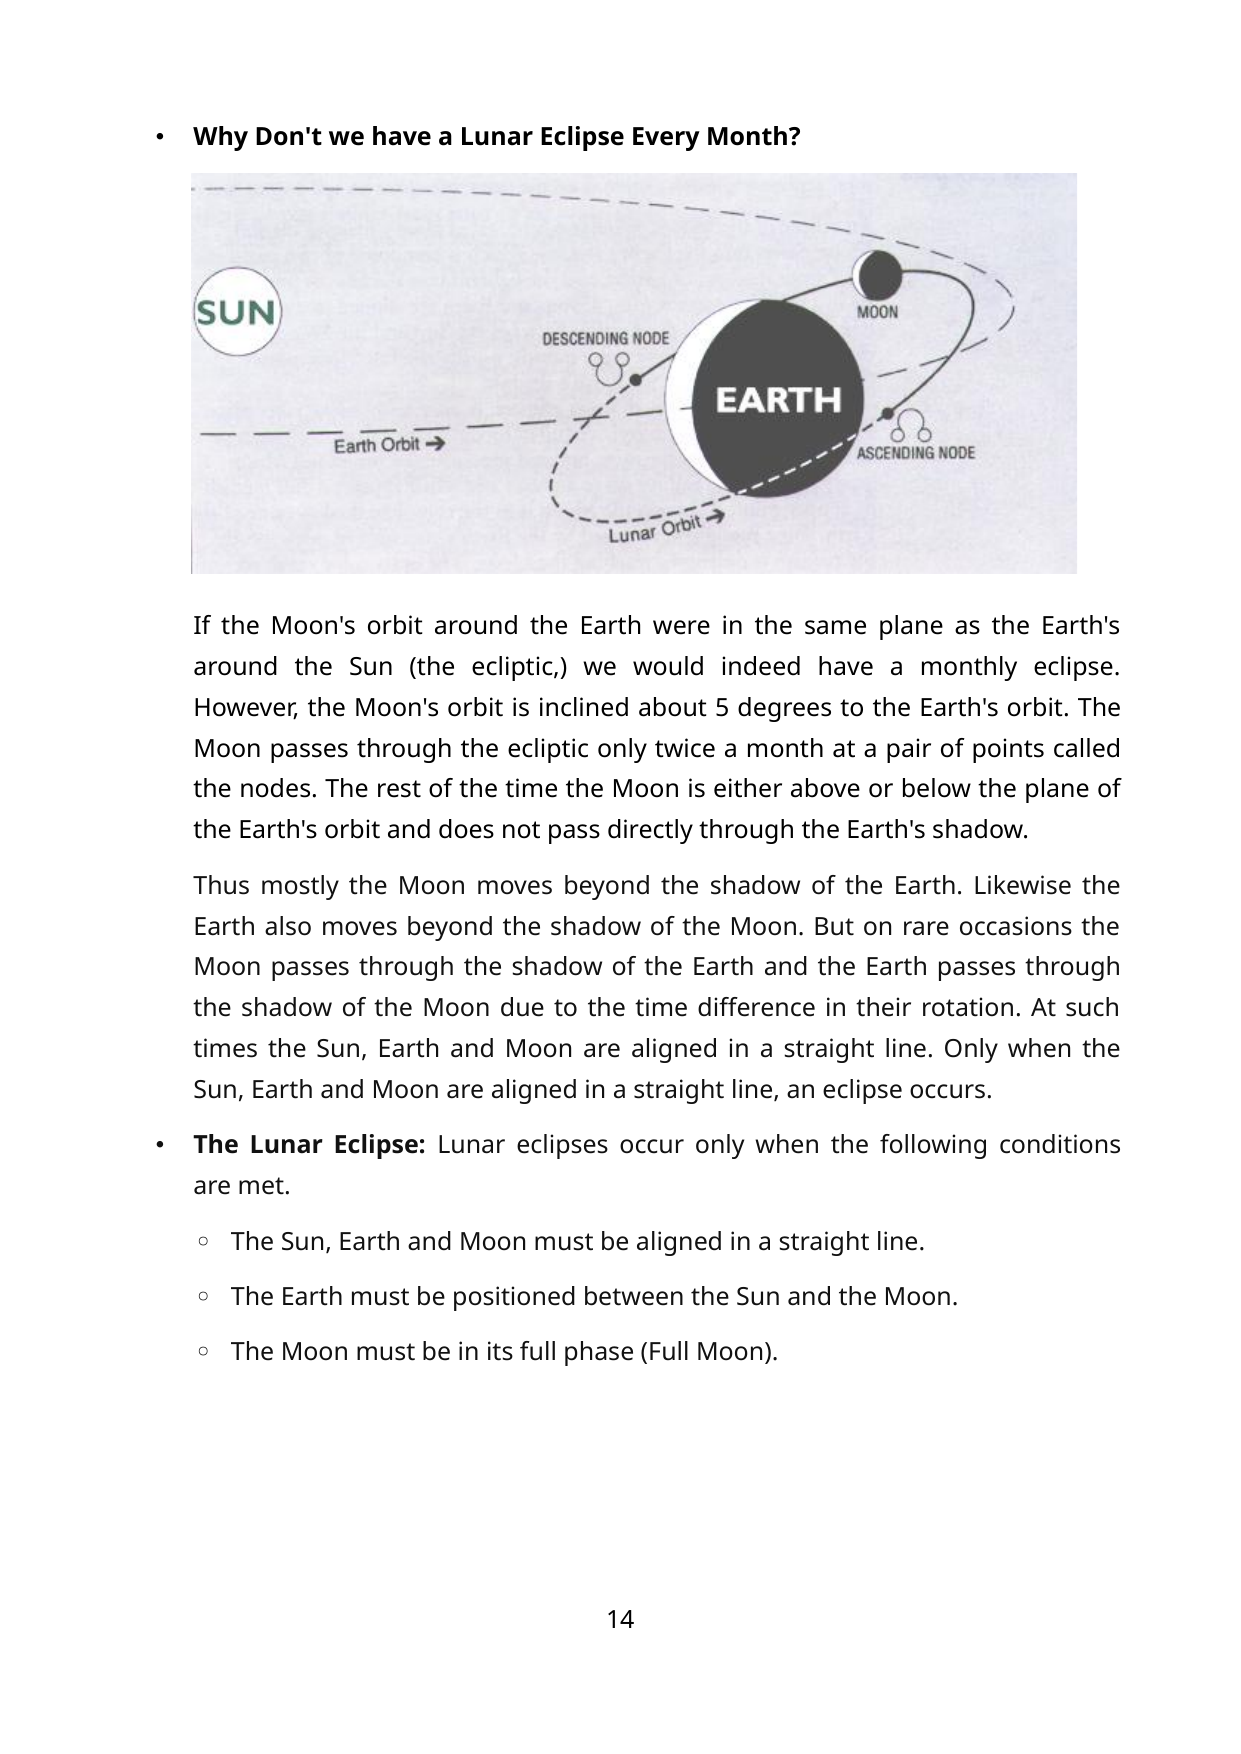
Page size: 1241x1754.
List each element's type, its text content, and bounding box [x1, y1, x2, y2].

list The Sun, Earth and Moon must be aligned in a straight line. [193, 1223, 1122, 1257]
picture [191, 173, 1078, 574]
list If the Moon's orbit around the Earth were in the same plane as the Earth's around the Sun (the ecliptic,) we would indeed have a monthly eclipse. However, the Moon's orbit is inclined about 5 degrees to the Earth's orbit. The Moon passes through the ecliptic only twice a month at a pair of points called the nodes. The rest of the time the Moon is either above or below the plane of the Earth's orbit and does not pass directly through the Earth's shadow. [156, 608, 1122, 846]
list Thus mostly the Moon moves beyond the shadow of the Earth. Likewise the Earth also moves beyond the shadow of the Moon. But on rare occasions the Moon passes through the shadow of the Earth and the Earth passes through the shadow of the Moon due to the time difference in their rotation. At such times the Sun, Earth and Moon are aligned in a straight line. Only when the Sun, Earth and Moon are aligned in a straight line, an eclipse occurs. [156, 867, 1122, 1106]
list The Moon must be in its full phase (Full Moon). [193, 1334, 1122, 1368]
list Why Don't we have a Lunar Eclipse Every Month? [156, 118, 1122, 152]
list The Lunar Eclipse: Lunar eclipses occur only when the following conditions are met. [156, 1127, 1122, 1202]
list The Earth must be positioned between the Sun and the Moon. [193, 1278, 1122, 1313]
